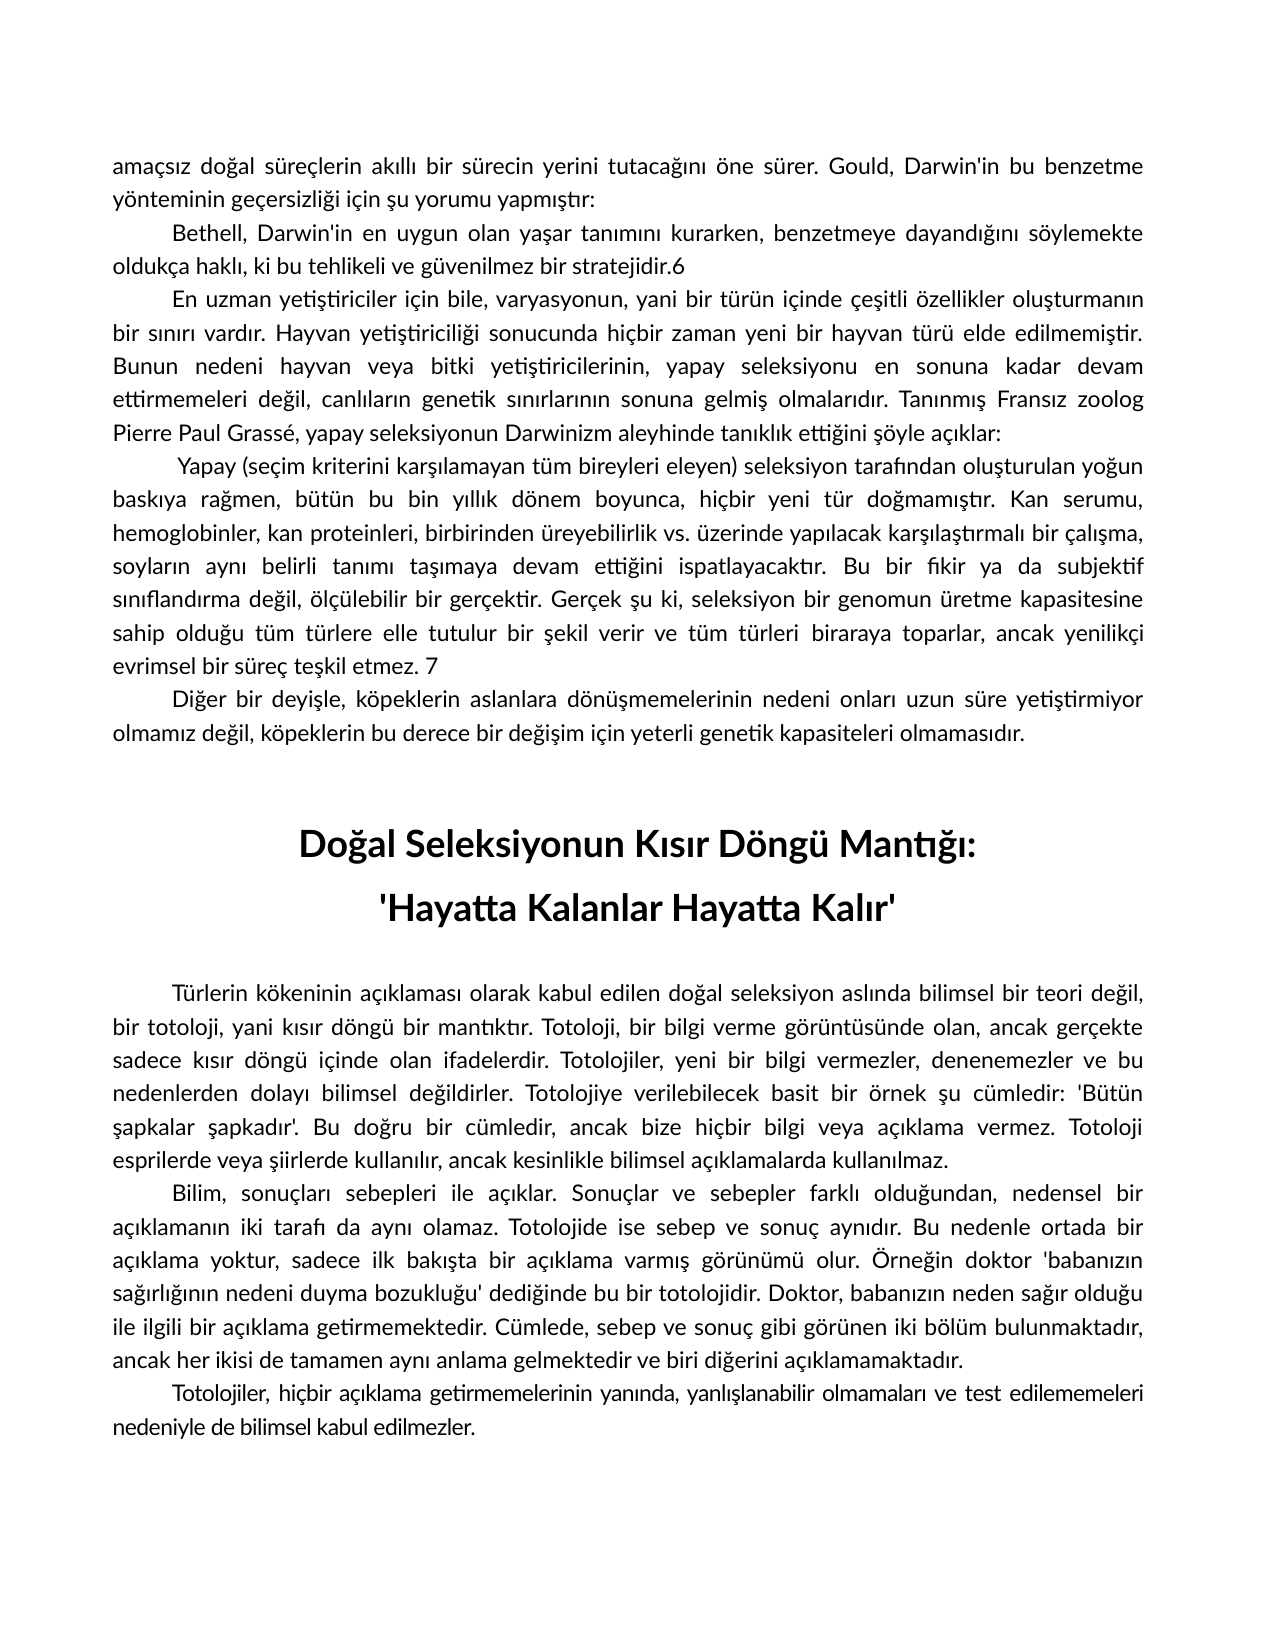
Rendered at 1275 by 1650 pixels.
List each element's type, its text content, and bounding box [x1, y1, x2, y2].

subtitle 'Hayatta Kalanlar Hayatta Kalır' [112, 884, 1162, 929]
text Bilim, sonuçları sebepleri ile açıklar. Sonuçlar ve sebepler farklı olduğundan, nedensel bir açıklamanın iki tarafı da aynı olamaz. Totolojide ise sebep ve sonuç aynıdır. Bu nedenle ortada bir açıklama yoktur, sadece ilk bakışta bir açıklama varmış görünümü olur. Örneğin doktor 'babanızın sağırlığının nedeni duyma bozukluğu' dediğinde bu bir totolojidir. Doktor, babanızın neden sağır olduğu ile ilgili bir açıklama getirmemektedir. Cümlede, sebep ve sonuç gibi görünen iki bölüm bulunmaktadır, ancak her ikisi de tamamen aynı anlama gelmektedir ve biri diğerini açıklamamaktadır. [112, 1175, 1145, 1375]
text Türlerin kökeninin açıklaması olarak kabul edilen doğal seleksiyon aslında bilimsel bir teori değil, bir totoloji, yani kısır döngü bir mantıktır. Totoloji, bir bilgi verme görüntüsünde olan, ancak gerçekte sadece kısır döngü içinde olan ifadelerdir. Totolojiler, yeni bir bilgi vermezler, denenemezler ve bu nedenlerden dolayı bilimsel değildirler. Totolojiye verilebilecek basit bir örnek şu cümledir: 'Bütün şapkalar şapkadır'. Bu doğru bir cümledir, ancak bize hiçbir bilgi veya açıklama vermez. Totoloji esprilerde veya şiirlerde kullanılır, ancak kesinlikle bilimsel açıklamalarda kullanılmaz. [112, 975, 1145, 1175]
text Diğer bir deyişle, köpeklerin aslanlara dönüşmemelerinin nedeni onları uzun süre yetiştirmiyor olmamız değil, köpeklerin bu derece bir değişim için yeterli genetik kapasiteleri olmamasıdır. [112, 681, 1145, 748]
text Yapay (seçim kriterini karşılamayan tüm bireyleri eleyen) seleksiyon tarafından oluşturulan yoğun baskıya rağmen, bütün bu bin yıllık dönem boyunca, hiçbir yeni tür doğmamıştır. Kan serumu, hemoglobinler, kan proteinleri, birbirinden üreyebilirlik vs. üzerinde yapılacak karşılaştırmalı bir çalışma, soyların aynı belirli tanımı taşımaya devam ettiğini ispatlayacaktır. Bu bir fikir ya da subjektif sınıflandırma değil, ölçülebilir bir gerçektir. Gerçek şu ki, seleksiyon bir genomun üretme kapasitesine sahip olduğu tüm türlere elle tutulur bir şekil verir ve tüm türleri biraraya toparlar, ancak yenilikçi evrimsel bir süreç teşkil etmez. 7 [112, 448, 1145, 681]
text amaçsız doğal süreçlerin akıllı bir sürecin yerini tutacağını öne sürer. Gould, Darwin'in bu benzetme yönteminin geçersizliği için şu yorumu yapmıştır: [112, 148, 1145, 214]
text Totolojiler, hiçbir açıklama getirmemelerinin yanında, yanlışlanabilir olmamaları ve test edilememeleri nedeniyle de bilimsel kabul edilmezler. [112, 1375, 1145, 1442]
subtitle Doğal Seleksiyonun Kısır Döngü Mantığı: [112, 821, 1162, 866]
text En uzman yetiştiriciler için bile, varyasyonun, yani bir türün içinde çeşitli özellikler oluşturmanın bir sınırı vardır. Hayvan yetiştiriciliği sonucunda hiçbir zaman yeni bir hayvan türü elde edilmemiştir. Bunun nedeni hayvan veya bitki yetiştiricilerinin, yapay seleksiyonu en sonuna kadar devam ettirmemeleri değil, canlıların genetik sınırlarının sonuna gelmiş olmalarıdır. Tanınmış Fransız zoolog Pierre Paul Grassé, yapay seleksiyonun Darwinizm aleyhinde tanıklık ettiğini şöyle açıklar: [112, 281, 1145, 448]
text Bethell, Darwin'in en uygun olan yaşar tanımını kurarken, benzetmeye dayandığını söylemekte oldukça haklı, ki bu tehlikeli ve güvenilmez bir stratejidir.6 [112, 214, 1145, 281]
